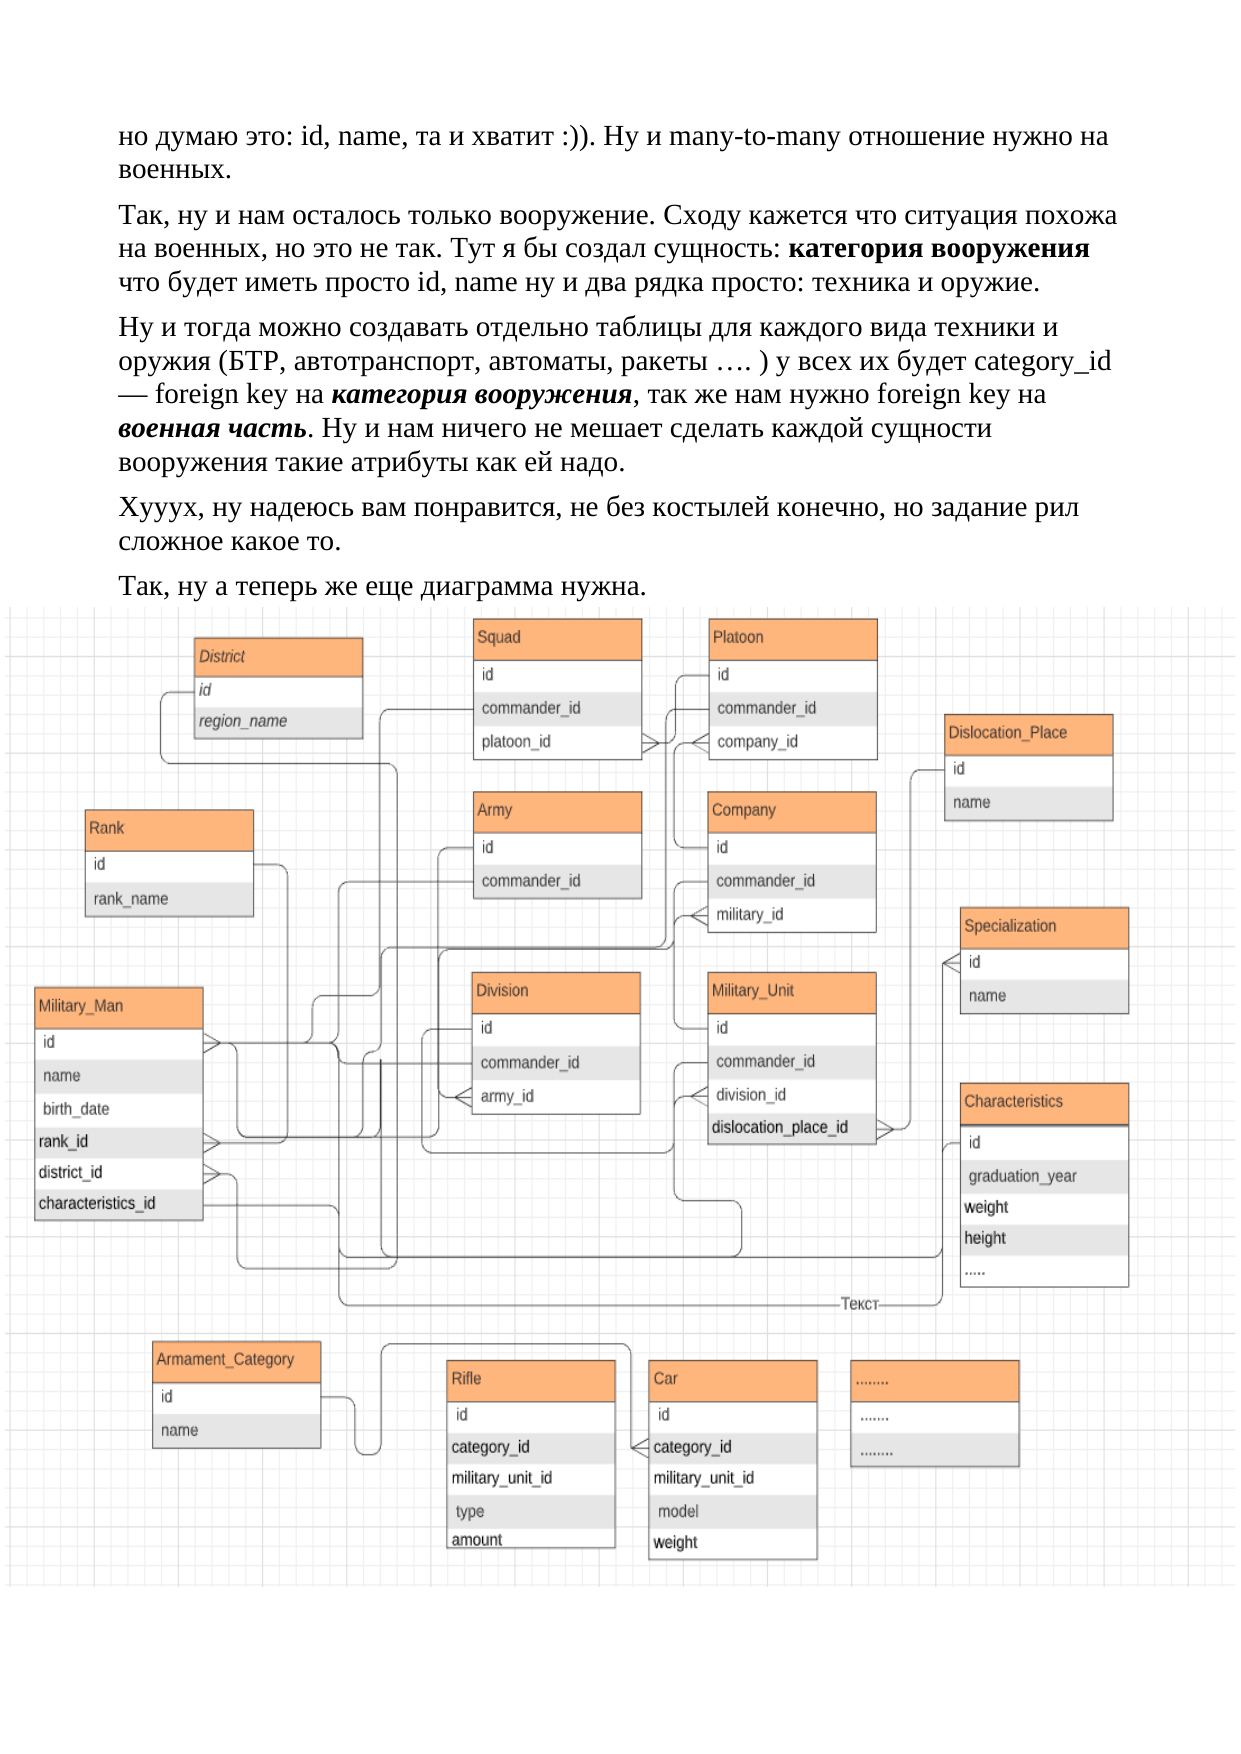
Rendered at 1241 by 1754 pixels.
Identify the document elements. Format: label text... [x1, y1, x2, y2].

text Так, ну а теперь же еще диаграмма нужна. [118, 568, 1122, 602]
text Хууух, ну надеюсь вам понравится, не без костылей конечно, но задание рил сложное какое то. [118, 489, 1122, 556]
text Так, ну и нам осталось только вооружение. Сходу кажется что ситуация похожа на военных, но это не так. Тут я бы создал сущность: категория вооружения что будет иметь просто id, name ну и два рядка просто: техника и оружие. [118, 197, 1122, 298]
text Ну и тогда можно создавать отдельно таблицы для каждого вида техники и оружия (БТР, автотранспорт, автоматы, ракеты …. ) у всех их будет category_id — foreign key на категория вооружения, так же нам нужно foreign key на военная часть. Ну и нам ничего не мешает сделать каждой сущности вооружения такие атрибуты как ей надо. [118, 309, 1122, 477]
picture [4, 607, 1236, 1587]
text но думаю это: id, name, та и хватит :)). Ну и many-to-many отношение нужно на военных. [118, 118, 1122, 185]
